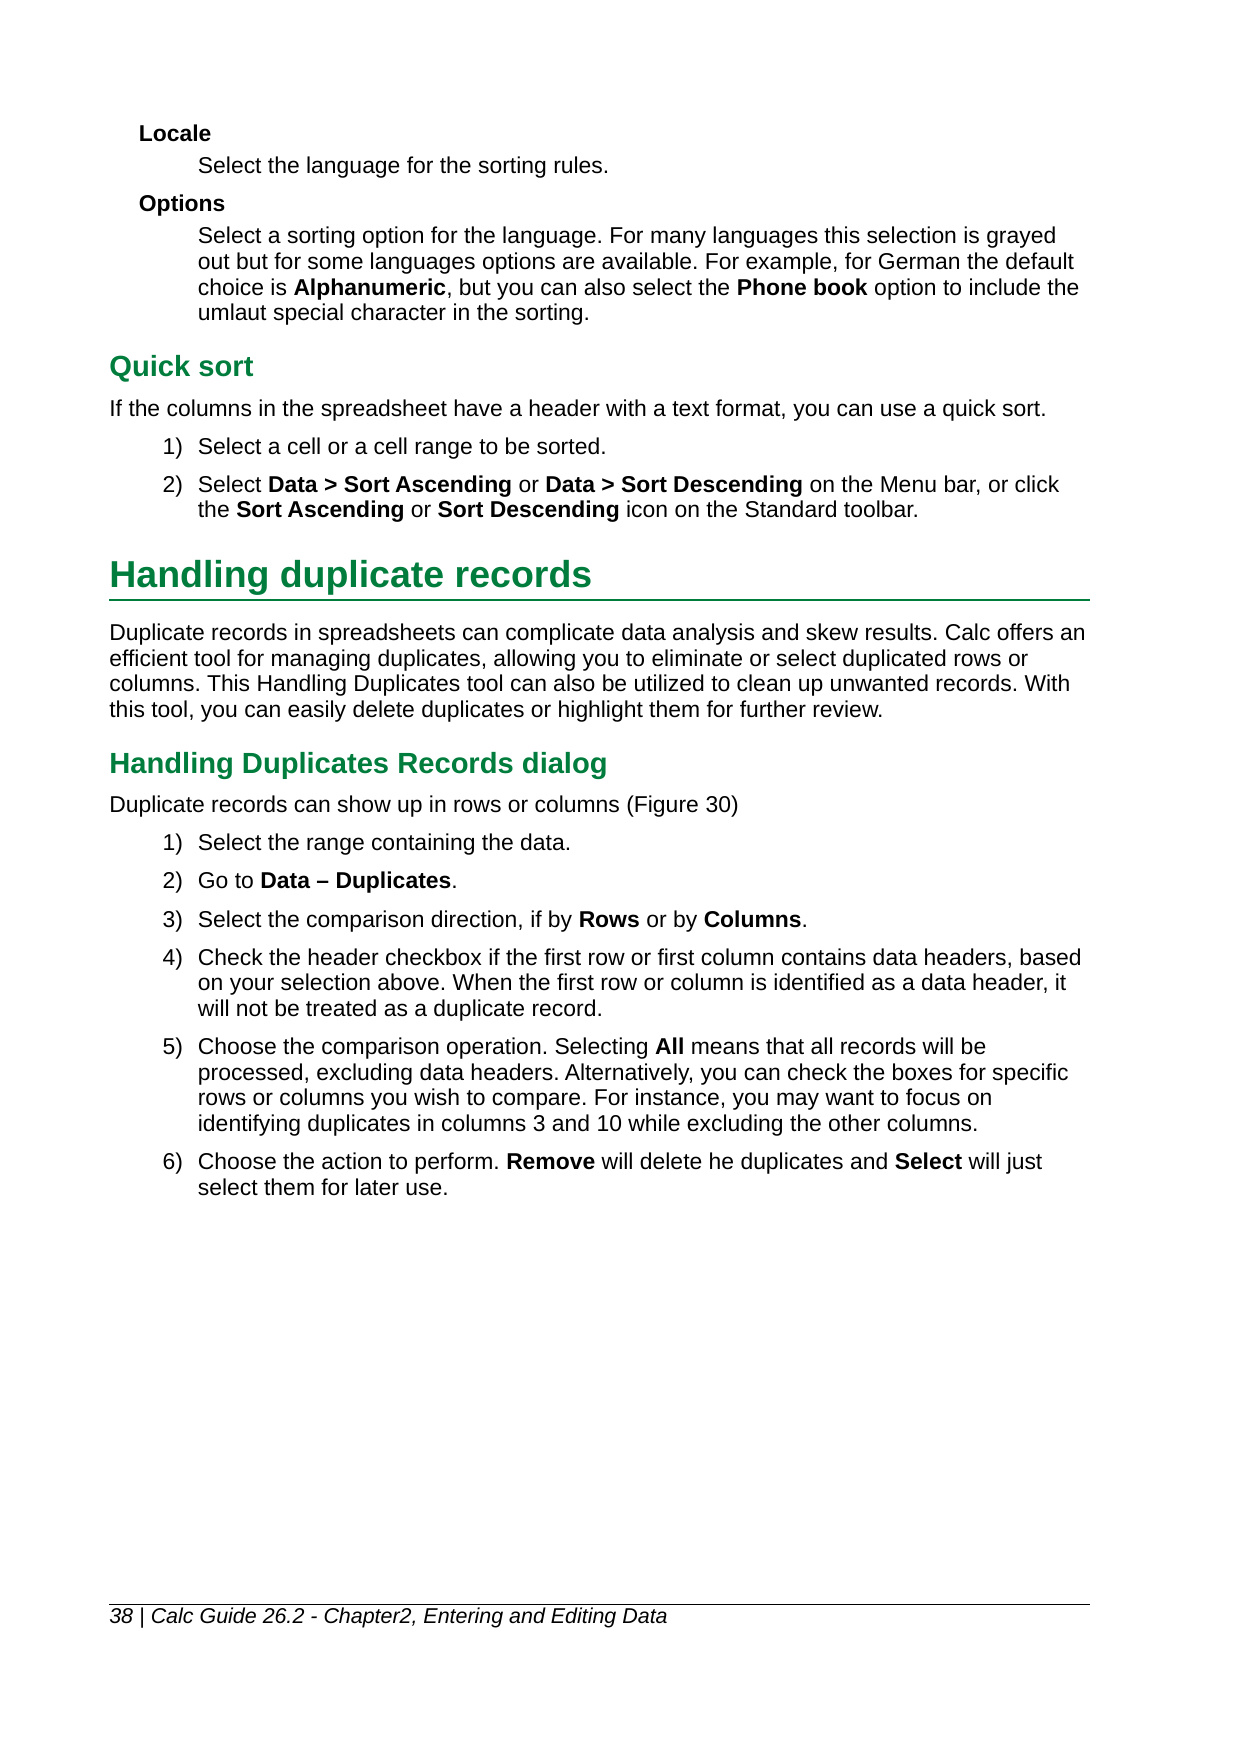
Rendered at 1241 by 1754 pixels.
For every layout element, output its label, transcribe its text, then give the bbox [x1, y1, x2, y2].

list Select the range containing the data. [183, 830, 1090, 856]
list Check the header checkbox if the first row or first column contains data headers, based on your selection above. When the first row or column is identified as a data header, it will not be treated as a duplicate record. [183, 944, 1090, 1021]
list If the columns in the spreadsheet have a header with a text format, you can use a quick sort. [109, 395, 1090, 421]
list Duplicate records can show up in rows or columns (Figure 30) [109, 792, 1090, 818]
text Locale [139, 121, 1090, 147]
subtitle Handling duplicate records [109, 554, 1090, 599]
text Options [139, 191, 1090, 217]
list Choose the action to perform. Remove will delete he duplicates and Select will just select them for later use. [183, 1149, 1090, 1200]
text Select a sorting option for the language. For many languages this selection is grayed out but for some languages options are available. For example, for German the default choice is Alphanumeric, but you can also select the Phone book option to include the umlaut special character in the sorting. [198, 223, 1090, 325]
list Choose the comparison operation. Selecting All means that all records will be processed, excluding data headers. Alternatively, you can check the boxes for specific rows or columns you wish to compare. For instance, you may want to focus on identifying duplicates in columns 3 and 10 while excluding the other columns. [183, 1034, 1090, 1136]
list Select Data > Sort Ascending or Data > Sort Descending on the Menu bar, or click the Sort Ascending or Sort Descending icon on the Standard toolbar. [183, 471, 1090, 523]
subtitle Quick sort [109, 350, 1090, 383]
subtitle Handling Duplicates Records dialog [109, 747, 1090, 779]
list Go to Data – Duplicates. [183, 868, 1090, 894]
text Duplicate records in spreadsheets can complicate data analysis and skew results. Calc offers an efficient tool for managing duplicates, allowing you to eliminate or select duplicated rows or columns. This Handling Duplicates tool can also be utilized to clean up unwanted records. With this tool, you can easily delete duplicates or highlight them for further review. [109, 620, 1090, 722]
list Select a cell or a cell range to be sorted. [183, 433, 1090, 459]
list Select the comparison direction, if by Rows or by Columns. [183, 906, 1090, 932]
text Select the language for the sorting rules. [198, 153, 1090, 178]
